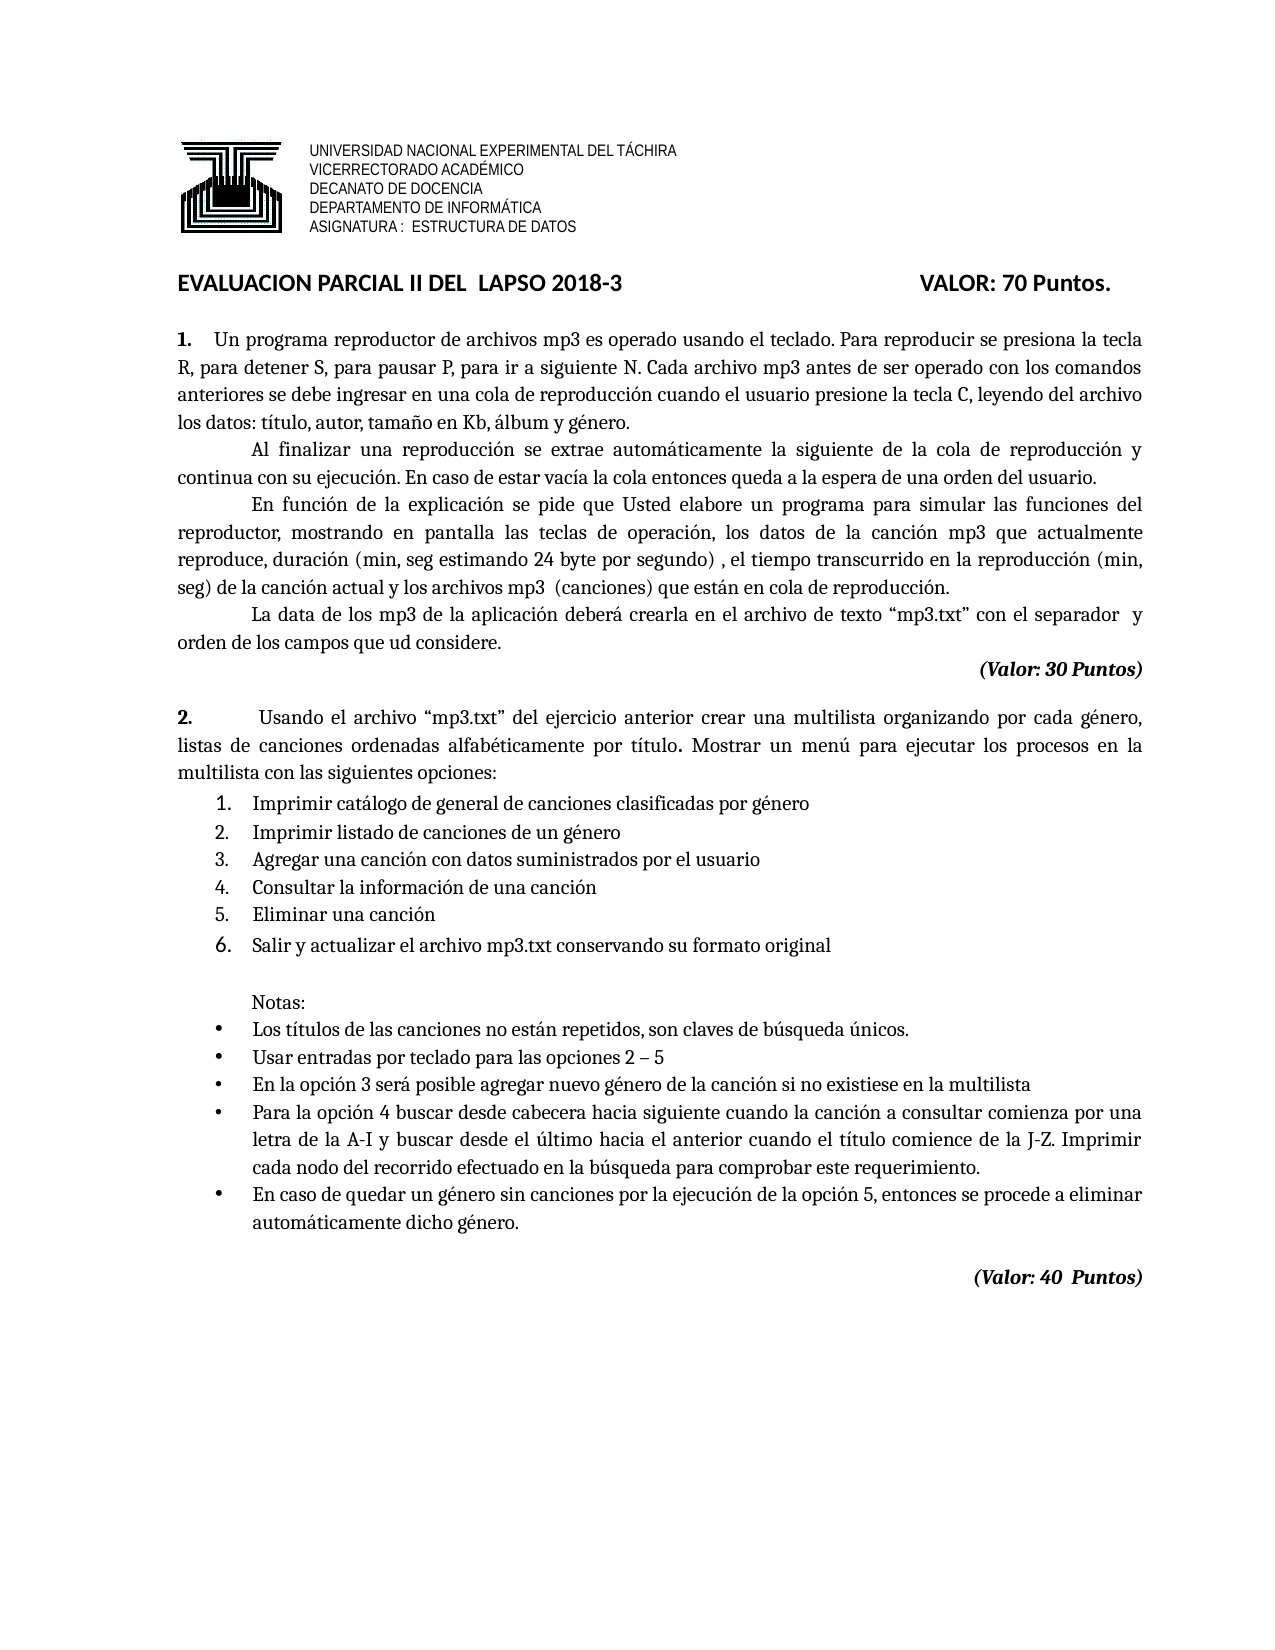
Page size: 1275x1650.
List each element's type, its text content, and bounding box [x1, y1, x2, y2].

text (Valor: 30 Puntos) [177, 658, 1144, 682]
text Notas: [177, 990, 1144, 1014]
list Los títulos de las canciones no están repetidos, son claves de búsqueda únicos. [215, 1018, 1144, 1042]
list Consultar la información de una canción [215, 876, 1144, 899]
list Imprimir catálogo de general de canciones clasificadas por género [215, 788, 1144, 816]
text EVALUACION PARCIAL II DEL LAPSO 2018-3 VALOR: 70 Puntos. [177, 267, 1144, 297]
text Al finalizar una reproducción se extrae automáticamente la siguiente de la cola de reproducción y continua con su ejecución. En caso de estar vacía la cola entonces queda a la espera de una orden del usuario. [177, 438, 1144, 489]
list Imprimir listado de canciones de un género [215, 821, 1144, 844]
list Usar entradas por teclado para las opciones 2 – 5 [215, 1045, 1144, 1069]
list Eliminar una canción [215, 903, 1144, 927]
text 2. Usando el archivo “mp3.txt” del ejercicio anterior crear una multilista organizando por cada género, listas de canciones ordenadas alfabéticamente por título. Mostrar un menú para ejecutar los procesos en la multilista con las siguientes opciones: [177, 706, 1144, 785]
list En la opción 3 será posible agregar nuevo género de la canción si no existiese en la multilista [215, 1073, 1144, 1097]
table_header UNIVERSIDAD NACIONAL EXPERIMENTAL DEL TÁCHIRA VICERRECTORADO ACADÉMICO DECANATO DE DOCENCIA DEPARTAMENTO DE INFORMÁTICA ASIGNATURA : ESTRUCTURA DE DATOS [301, 141, 958, 236]
list Agregar una canción con datos suministrados por el usuario [215, 848, 1144, 872]
text 1. Un programa reproductor de archivos mp3 es operado usando el teclado. Para reproducir se presiona la tecla R, para detener S, para pausar P, para ir a siguiente N. Cada archivo mp3 antes de ser operado con los comandos anteriores se debe ingresar en una cola de reproducción cuando el usuario presione la tecla C, leyendo del archivo los datos: título, autor, tamaño en Kb, álbum y género. [177, 328, 1144, 434]
text (Valor: 40 Puntos) [177, 1265, 1144, 1289]
text La data de los mp3 de la aplicación deberá crearla en el archivo de texto “mp3.txt” con el separador y orden de los campos que ud considere. [177, 603, 1144, 654]
list Para la opción 4 buscar desde cabecera hacia siguiente cuando la canción a consultar comienza por una letra de la A-I y buscar desde el último hacia el anterior cuando el título comience de la J-Z. Imprimir cada nodo del recorrido efectuado en la búsqueda para comprobar este requerimiento. [215, 1100, 1144, 1179]
table_header [169, 141, 301, 236]
list Salir y actualizar el archivo mp3.txt conservando su formato original [215, 931, 1144, 959]
list En caso de quedar un género sin canciones por la ejecución de la opción 5, entonces se procede a eliminar automáticamente dicho género. [215, 1183, 1144, 1234]
text En función de la explicación se pide que Usted elabore un programa para simular las funciones del reproductor, mostrando en pantalla las teclas de operación, los datos de la canción mp3 que actualmente reproduce, duración (min, seg estimando 24 byte por segundo) , el tiempo transcurrido en la reproducción (min, seg) de la canción actual y los archivos mp3 (canciones) que están en cola de reproducción. [177, 493, 1144, 599]
